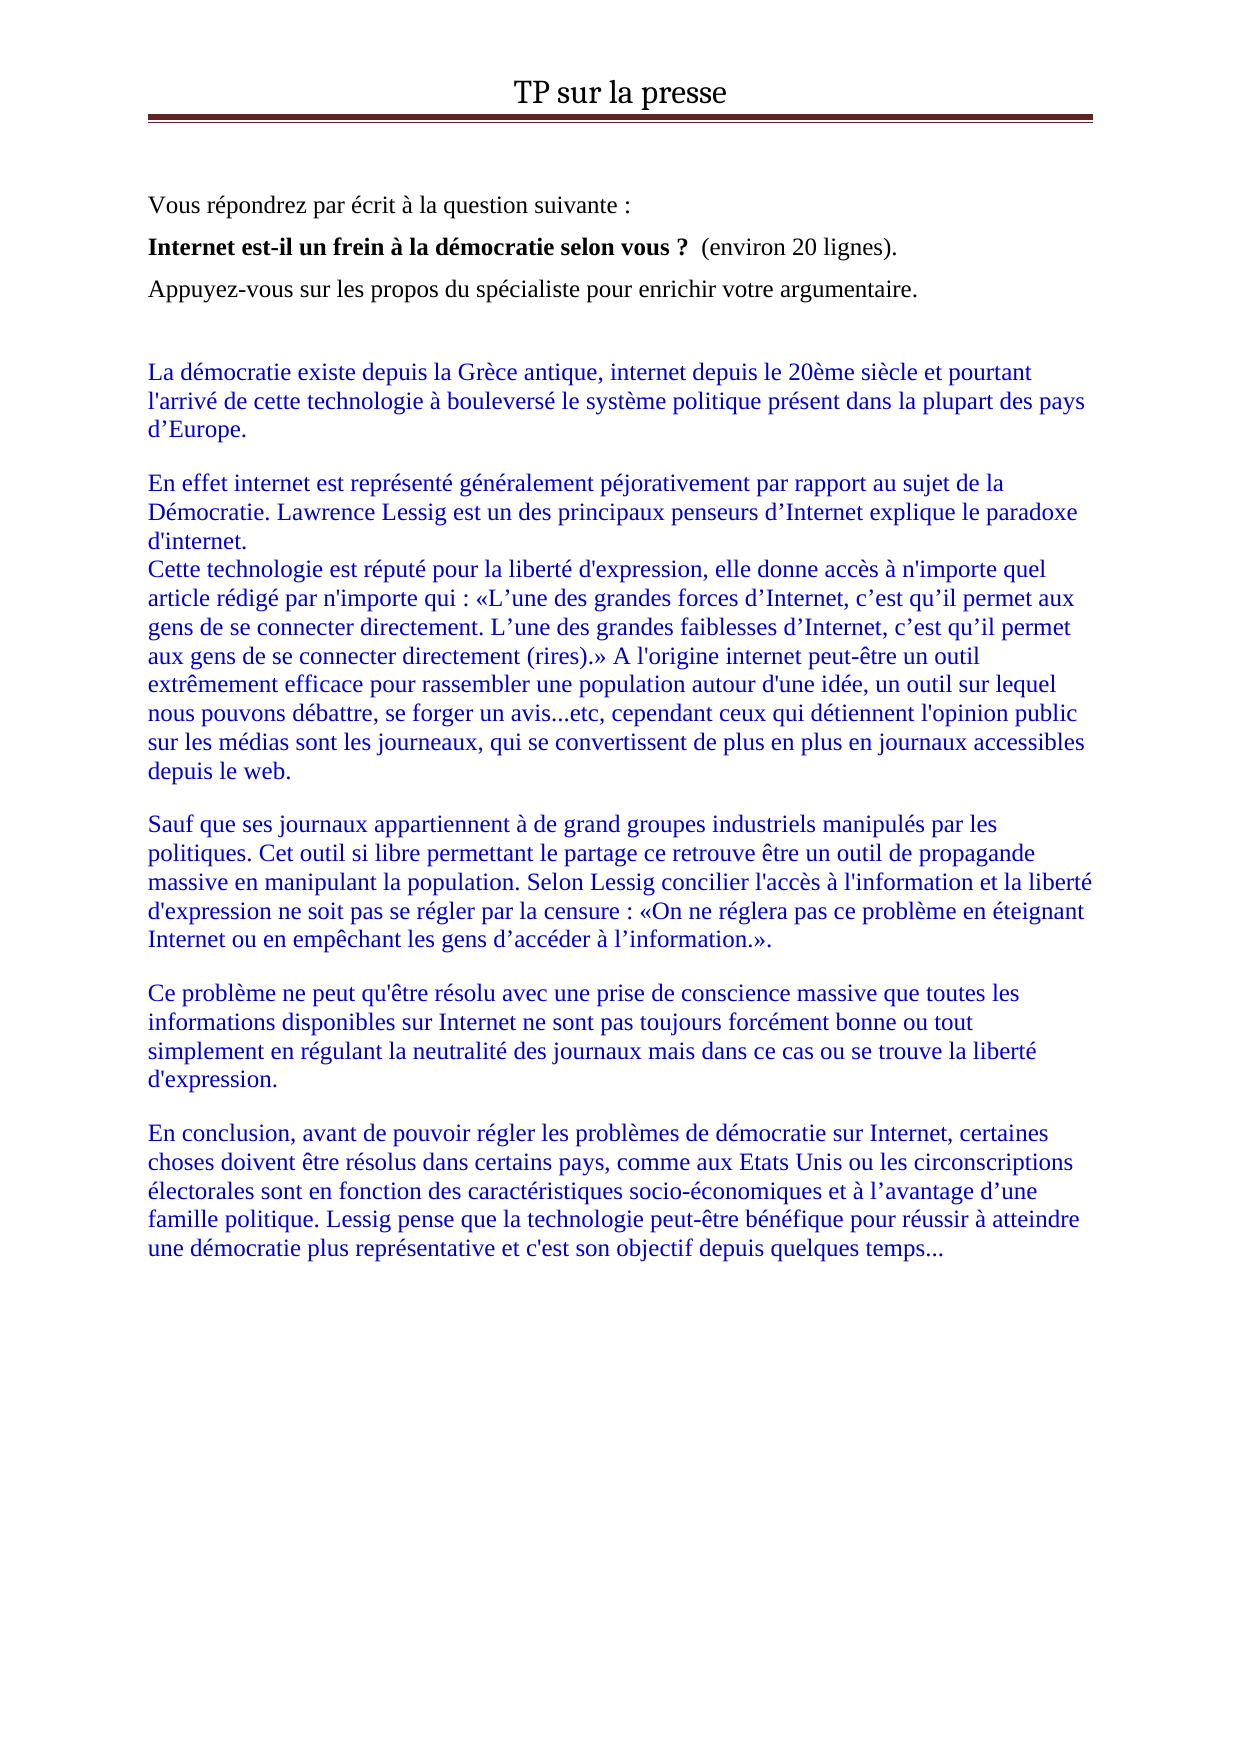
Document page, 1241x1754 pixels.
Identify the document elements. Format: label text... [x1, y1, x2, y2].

text En conclusion, avant de pouvoir régler les problèmes de démocratie sur Internet, certaines choses doivent être résolus dans certains pays, comme aux Etats Unis ou les circonscriptions électorales sont en fonction des caractéristiques socio-économiques et à l’avantage d’une famille politique. Lessig pense que la technologie peut-être bénéfique pour réussir à atteindre une démocratie plus représentative et c'est son objectif depuis quelques temps... [148, 1118, 1093, 1262]
text En effet internet est représenté généralement péjorativement par rapport au sujet de la Démocratie. Lawrence Lessig est un des principaux penseurs d’Internet explique le paradoxe d'internet. Cette technologie est réputé pour la liberté d'expression, elle donne accès à n'importe quel article rédigé par n'importe qui : «L’une des grandes forces d’Internet, c’est qu’il permet aux gens de se connecter directement. L’une des grandes faiblesses d’Internet, c’est qu’il permet aux gens de se connecter directement (rires).» A l'origine internet peut-être un outil extrêmement efficace pour rassembler une population autour d'une idée, un outil sur lequel nous pouvons débattre, se forger un avis...etc, cependant ceux qui détiennent l'opinion public sur les médias sont les journeaux, qui se convertissent de plus en plus en journaux accessibles depuis le web. [148, 468, 1093, 784]
text Sauf que ses journaux appartiennent à de grand groupes industriels manipulés par les politiques. Cet outil si libre permettant le partage ce retrouve être un outil de propagande massive en manipulant la population. Selon Lessig concilier l'accès à l'information et la liberté d'expression ne soit pas se régler par la censure : «On ne réglera pas ce problème en éteignant Internet ou en empêchant les gens d’accéder à l’information.». [148, 809, 1093, 953]
text Appuyez-vous sur les propos du spécialiste pour enrichir votre argumentaire. [148, 274, 1093, 303]
text Internet est-il un frein à la démocratie selon vous ? (environ 20 lignes). [148, 232, 1093, 261]
text Ce problème ne peut qu'être résolu avec une prise de conscience massive que toutes les informations disponibles sur Internet ne sont pas toujours forcément bonne ou tout simplement en régulant la neutralité des journaux mais dans ce cas ou se trouve la liberté d'expression. [148, 978, 1093, 1093]
text Vous répondrez par écrit à la question suivante : [148, 190, 1093, 219]
text La démocratie existe depuis la Grèce antique, internet depuis le 20ème siècle et pourtant l'arrivé de cette technologie à bouleversé le système politique présent dans la plupart des pays d’Europe. [148, 357, 1093, 443]
